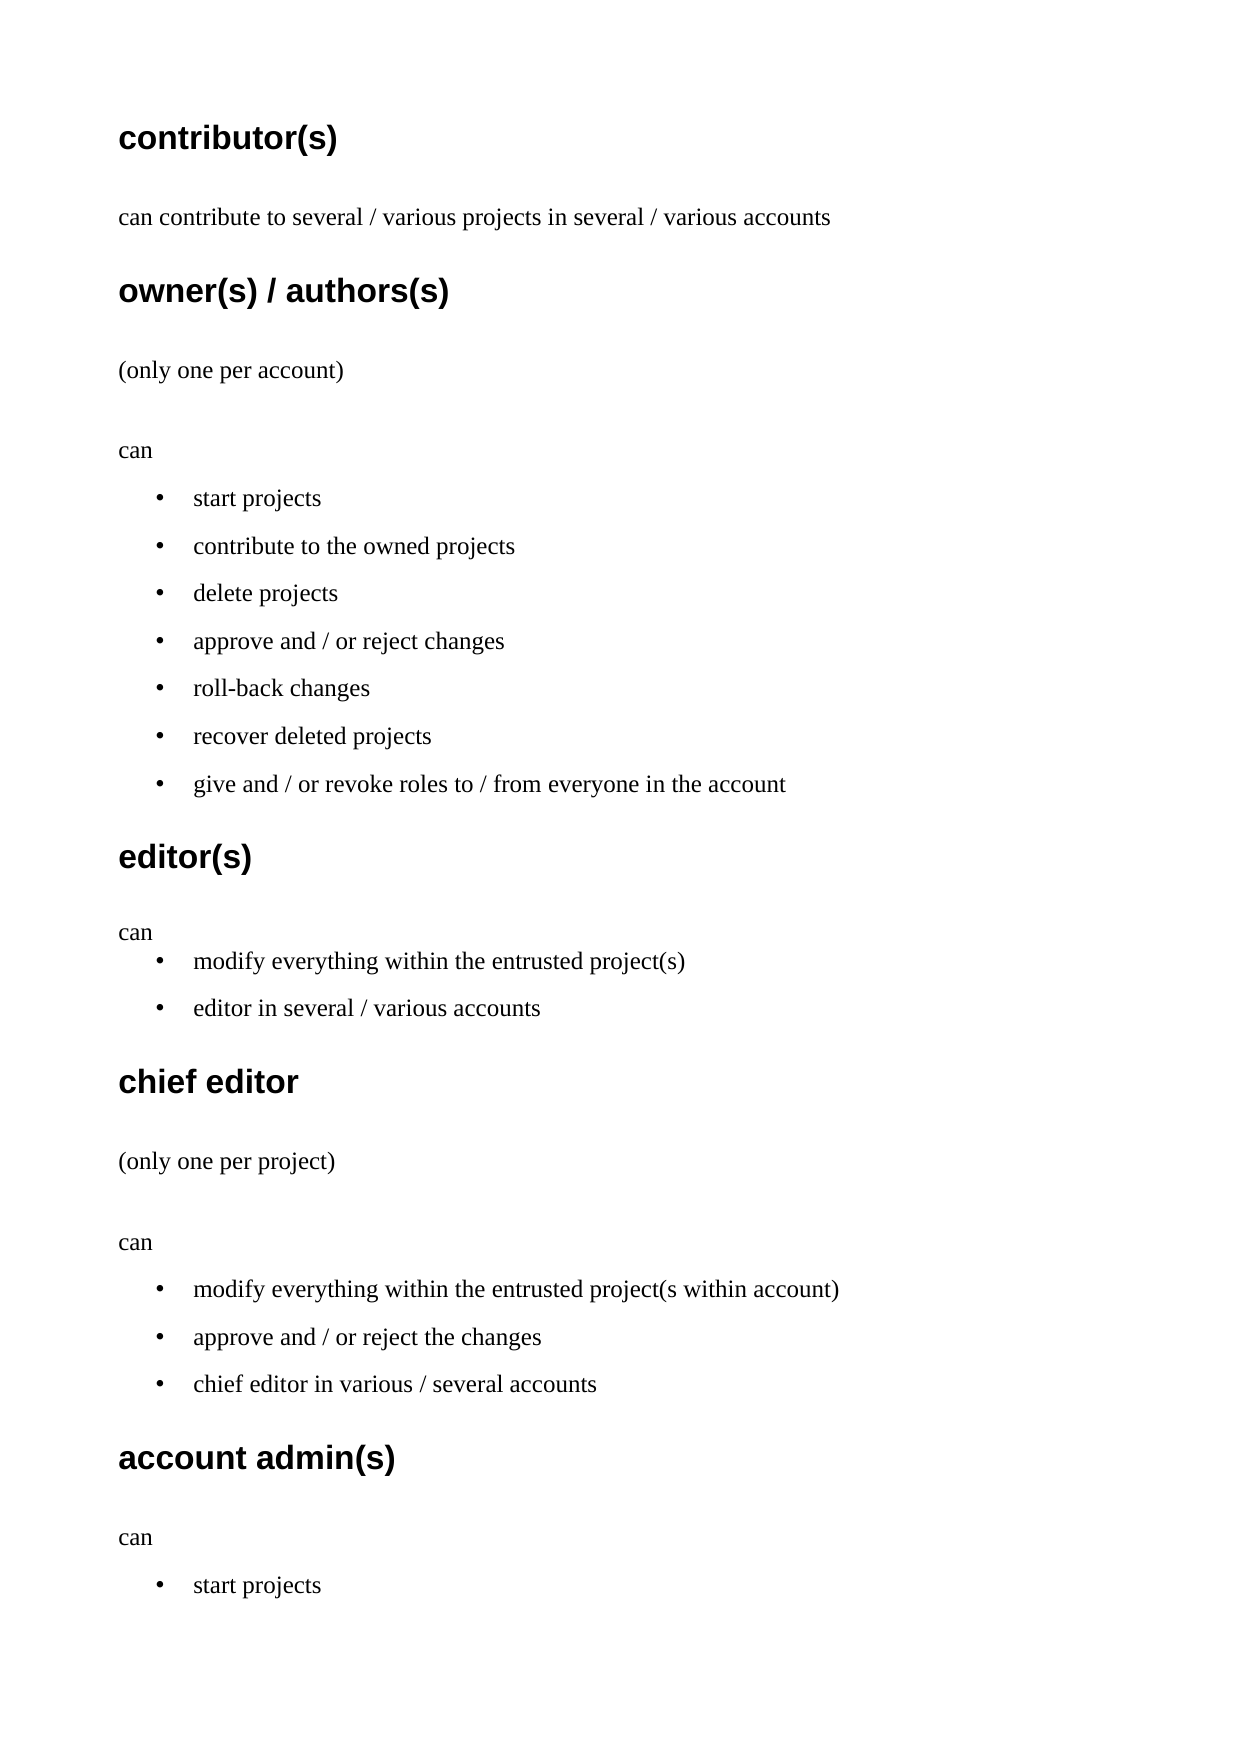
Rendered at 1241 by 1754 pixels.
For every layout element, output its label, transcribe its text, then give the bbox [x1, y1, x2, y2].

text can [118, 402, 1122, 464]
list approve and / or reject changes [156, 626, 1122, 655]
list modify everything within the entrusted project(s within account) [156, 1274, 1122, 1303]
list start projects [156, 1570, 1122, 1598]
list start projects [156, 483, 1122, 512]
list approve and / or reject the changes [156, 1322, 1122, 1351]
subtitle owner(s) / authors(s) [118, 271, 1122, 309]
list delete projects [156, 578, 1122, 607]
list chief editor in various / several accounts [156, 1369, 1122, 1398]
text (only one per project) [118, 1113, 1122, 1175]
subtitle account admin(s) [118, 1438, 1122, 1477]
text (only one per account) [118, 322, 1122, 384]
subtitle editor(s) [118, 837, 1122, 876]
subtitle contributor(s) [118, 118, 1122, 157]
text can [118, 888, 1122, 946]
subtitle chief editor [118, 1062, 1122, 1101]
list roll-back changes [156, 673, 1122, 702]
text can [118, 1194, 1122, 1255]
list modify everything within the entrusted project(s) [156, 946, 1122, 974]
list contribute to the owned projects [156, 531, 1122, 559]
text can contribute to several / various projects in several / various accounts [118, 169, 1122, 231]
list editor in several / various accounts [156, 993, 1122, 1022]
text can [118, 1489, 1122, 1551]
list give and / or revoke roles to / from everyone in the account [156, 769, 1122, 797]
list recover deleted projects [156, 721, 1122, 750]
